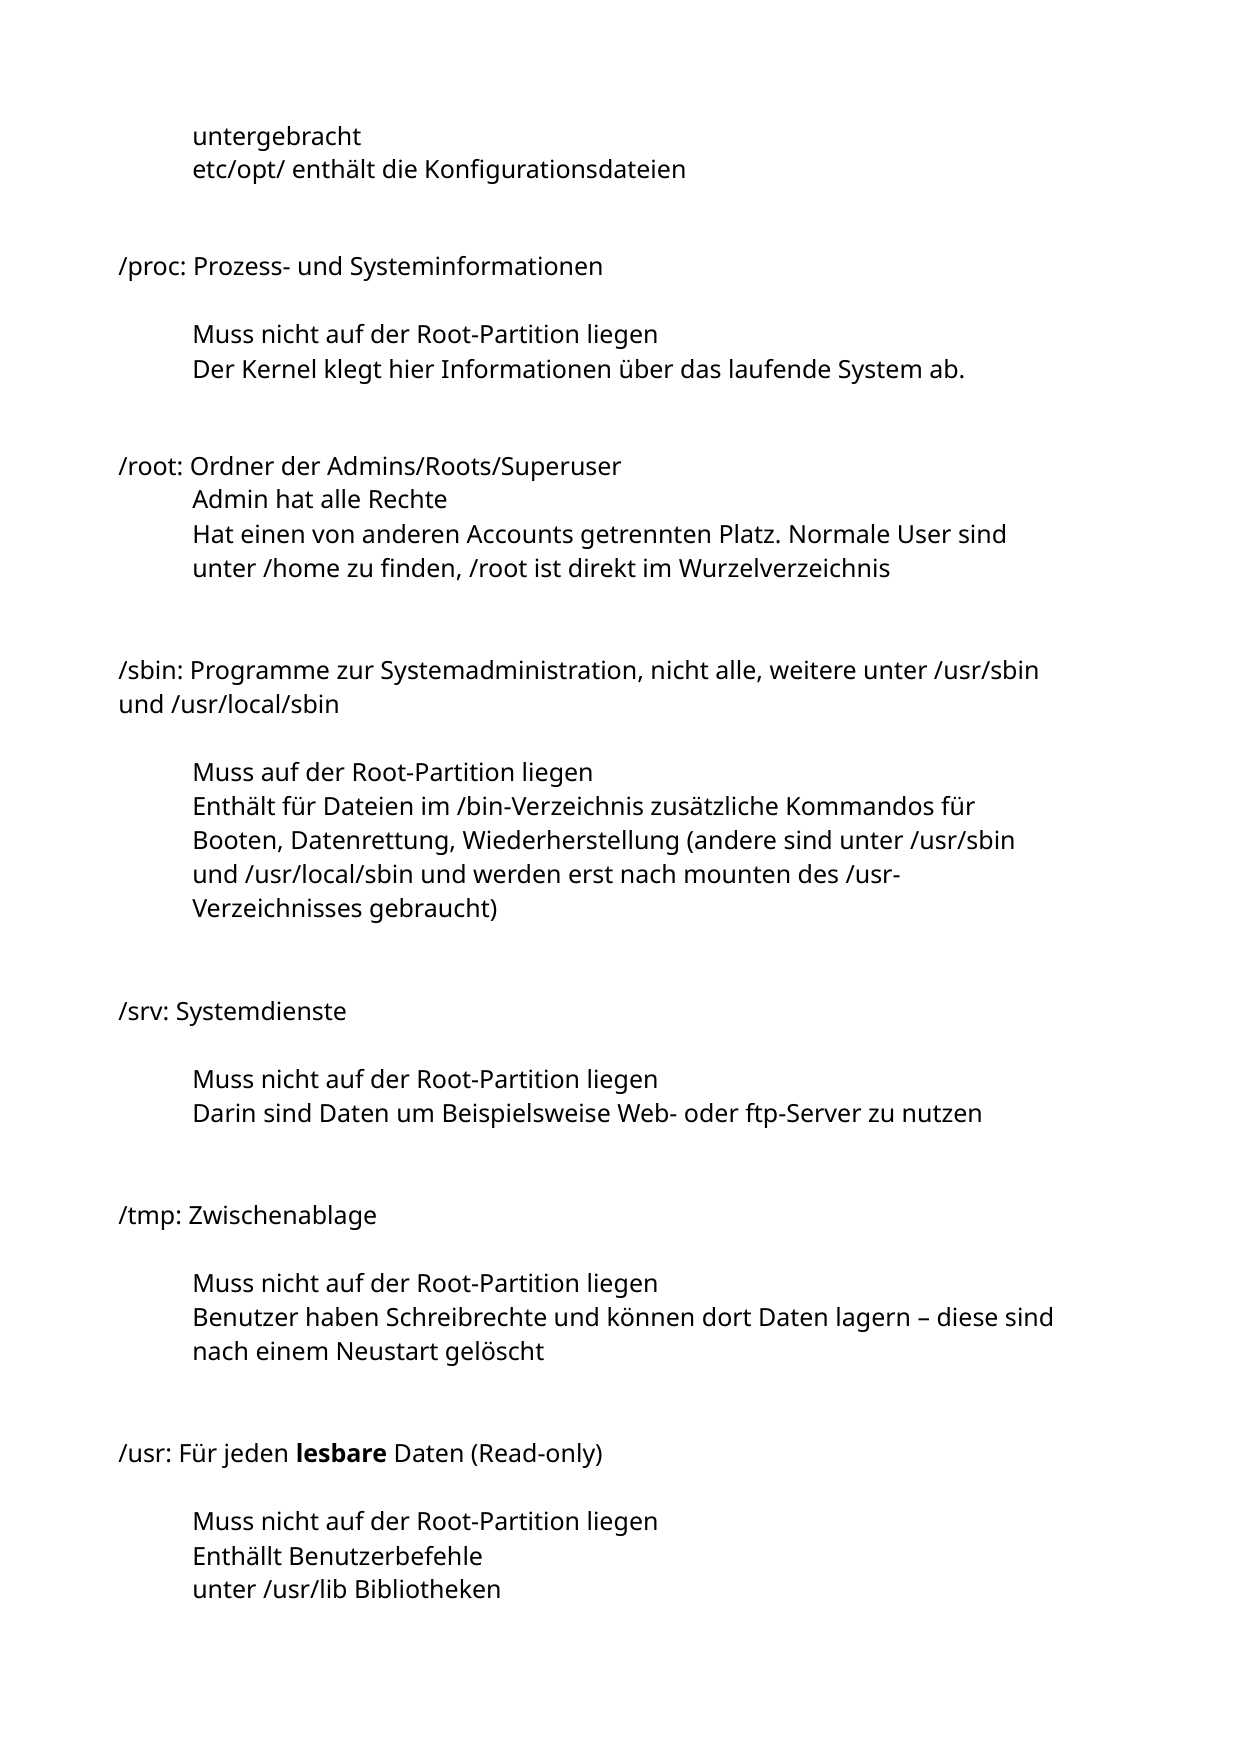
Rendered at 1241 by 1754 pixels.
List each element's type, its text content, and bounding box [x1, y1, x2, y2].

text untergebracht etc/opt/ enthält die Konfigurationsdateien [118, 118, 1122, 220]
text /proc: Prozess- und Systeminformationen Muss nicht auf der Root-Partition liegen Der Kernel klegt hier Informationen über das laufende System ab. [118, 249, 1122, 419]
text /root: Ordner der Admins/Roots/Superuser Admin hat alle Rechte Hat einen von anderen Accounts getrennten Platz. Normale User sind unter /home zu finden, /root ist direkt im Wurzelverzeichnis /sbin: Programme zur Systemadministration, nicht alle, weitere unter /usr/sbin und /usr/local/sbin Muss auf der Root-Partition liegen Enthält für Dateien im /bin-Verzeichnis zusätzliche Kommandos für Booten, Datenrettung, Wiederherstellung (andere sind unter /usr/sbin und /usr/local/sbin und werden erst nach mounten des /usr- Verzeichnisses gebraucht) /srv: Systemdienste Muss nicht auf der Root-Partition liegen Darin sind Daten um Beispielsweise Web- oder ftp-Server zu nutzen /tmp: Zwischenablage Muss nicht auf der Root-Partition liegen Benutzer haben Schreibrechte und können dort Daten lagern – diese sind nach einem Neustart gelöscht /usr: Für jeden lesbare Daten (Read-only) Muss nicht auf der Root-Partition liegen Enthällt Benutzerbefehle unter /usr/lib Bibliotheken [118, 448, 1122, 1606]
